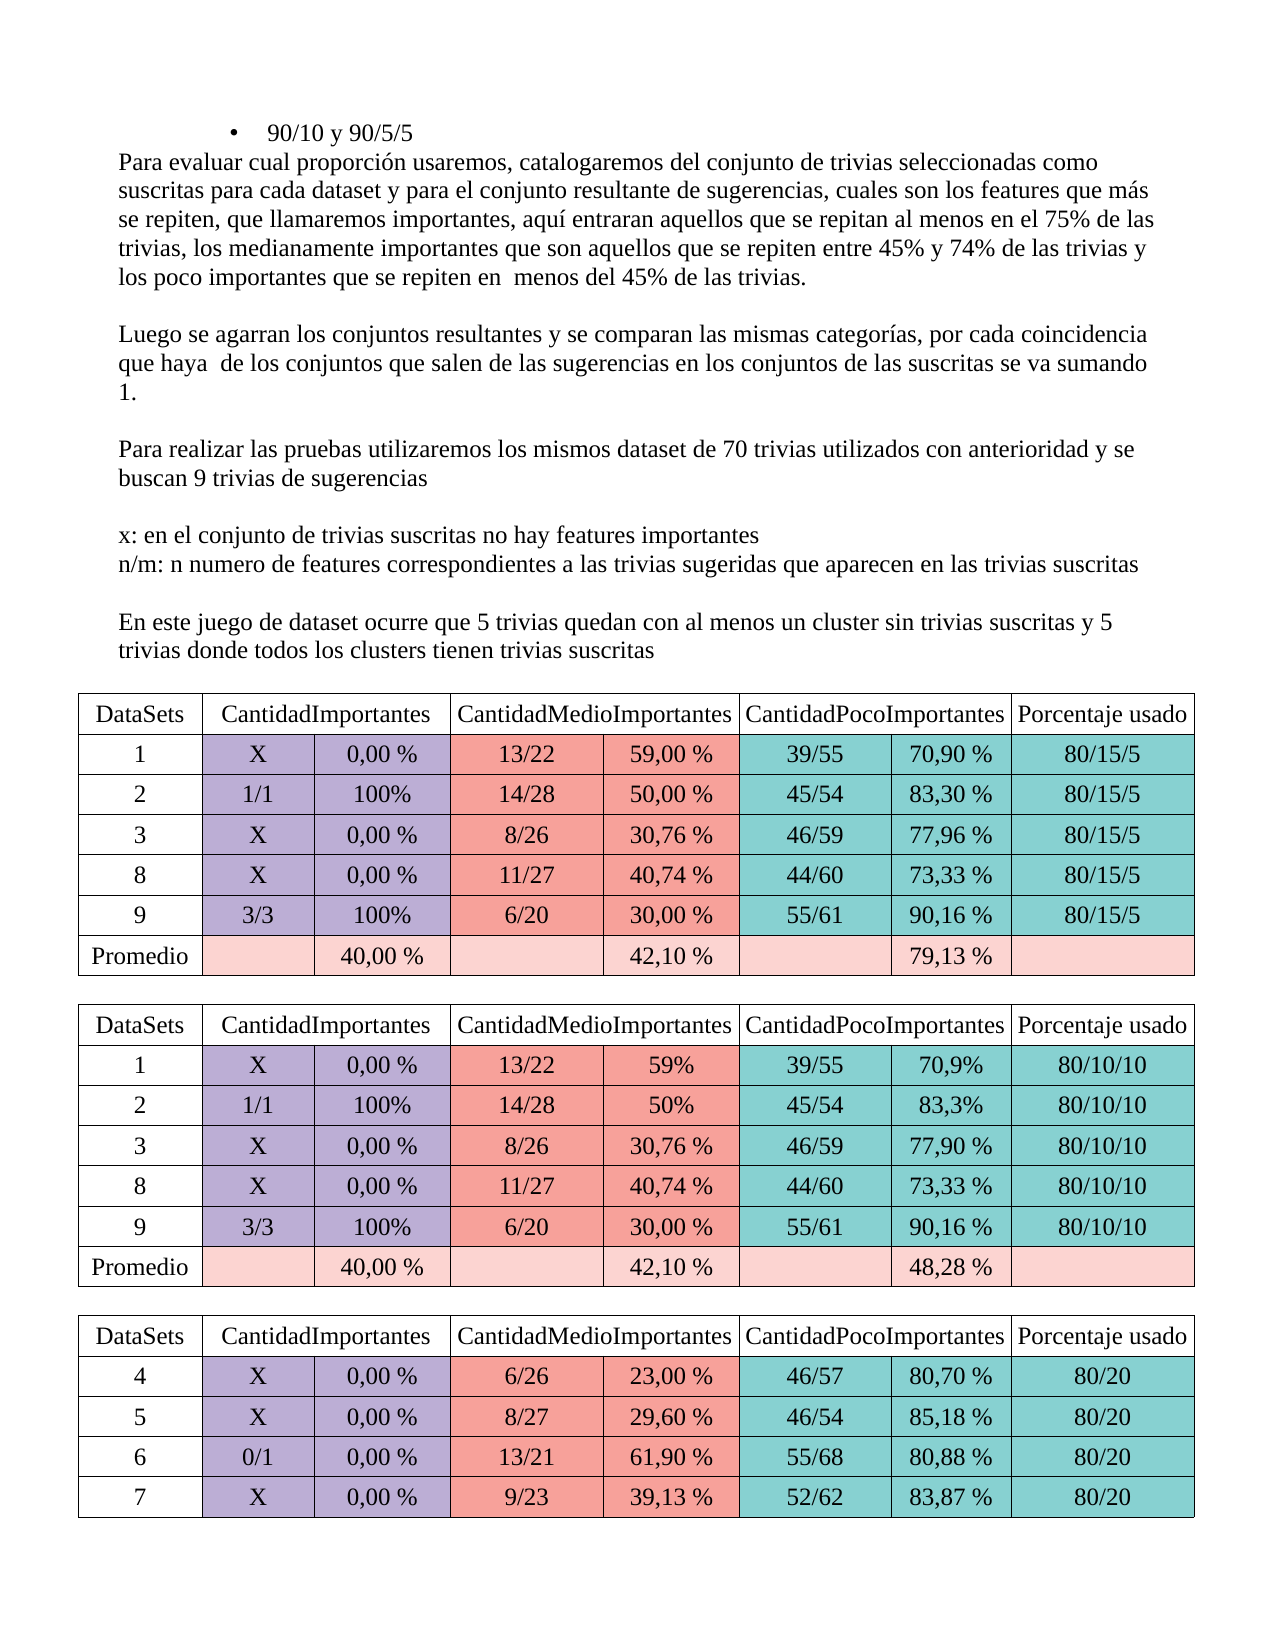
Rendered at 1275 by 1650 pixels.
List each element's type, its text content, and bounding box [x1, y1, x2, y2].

table_cell 8/26 [451, 1126, 603, 1165]
table_header CantidadImportantes [203, 1316, 450, 1356]
table_header DataSets [79, 1005, 202, 1044]
table_cell 46/57 [740, 1357, 891, 1396]
table_cell 80/20 [1012, 1357, 1194, 1396]
table_cell 40,00 % [315, 1247, 450, 1286]
table_cell 4 [79, 1357, 202, 1396]
table_cell 3 [79, 1126, 202, 1165]
table_cell 23,00 % [604, 1357, 739, 1396]
table_cell 30,00 % [604, 1207, 739, 1246]
table_cell 40,74 % [604, 1166, 739, 1206]
table_header CantidadPocoImportantes [740, 1316, 1011, 1356]
table_cell 30,76 % [604, 815, 739, 854]
table_cell 0,00 % [315, 1357, 450, 1396]
table_cell 7 [79, 1477, 202, 1517]
table_cell 80/20 [1012, 1477, 1194, 1517]
table_cell 1/1 [203, 1086, 314, 1125]
table_cell 80/10/10 [1012, 1166, 1194, 1206]
table_cell 77,96 % [892, 815, 1011, 854]
table_cell 30,76 % [604, 1126, 739, 1165]
text Luego se agarran los conjuntos resultantes y se comparan las mismas categorías, por cada coincidencia que haya de los conjuntos que salen de las sugerencias en los conjuntos de las suscritas se va sumando 1. [118, 319, 1157, 406]
table_cell 3/3 [203, 896, 314, 935]
table_cell 80/15/5 [1012, 896, 1194, 935]
table_cell 0/1 [203, 1437, 314, 1476]
table_cell 100% [315, 775, 450, 814]
table_cell 0,00 % [315, 1126, 450, 1165]
table_cell 8/27 [451, 1397, 603, 1436]
table_cell 50,00 % [604, 775, 739, 814]
table_cell 80,70 % [892, 1357, 1011, 1396]
table_cell 2 [79, 1086, 202, 1125]
table_cell 1/1 [203, 775, 314, 814]
table_cell 13/22 [451, 735, 603, 774]
table_cell 70,9% [892, 1046, 1011, 1085]
table_header DataSets [79, 1316, 202, 1356]
table_cell 8 [79, 855, 202, 895]
table_cell 59% [604, 1046, 739, 1085]
table_cell 0,00 % [315, 1477, 450, 1517]
table_header CantidadMedioImportantes [451, 1316, 739, 1356]
table_cell 40,74 % [604, 855, 739, 895]
table_cell 45/54 [740, 775, 891, 814]
table_cell 0,00 % [315, 1046, 450, 1085]
table_cell 42,10 % [604, 936, 739, 975]
table_cell 44/60 [740, 855, 891, 895]
table_cell 80/10/10 [1012, 1086, 1194, 1125]
table_cell 55/68 [740, 1437, 891, 1476]
table_header Porcentaje usado [1012, 1005, 1194, 1044]
table_cell 80/10/10 [1012, 1046, 1194, 1085]
text n/m: n numero de features correspondientes a las trivias sugeridas que aparecen en las trivias suscritas [118, 549, 1157, 578]
table_cell 0,00 % [315, 855, 450, 895]
table_cell 59,00 % [604, 735, 739, 774]
table_cell 39,13 % [604, 1477, 739, 1517]
text Para evaluar cual proporción usaremos, catalogaremos del conjunto de trivias seleccionadas como suscritas para cada dataset y para el conjunto resultante de sugerencias, cuales son los features que más se repiten, que llamaremos importantes, aquí entraran aquellos que se repitan al menos en el 75% de las trivias, los medianamente importantes que son aquellos que se repiten entre 45% y 74% de las trivias y los poco importantes que se repiten en menos del 45% de las trivias. [118, 147, 1157, 291]
table_cell 39/55 [740, 1046, 891, 1085]
table_cell X [203, 1126, 314, 1165]
table_cell 9 [79, 896, 202, 935]
table_cell 30,00 % [604, 896, 739, 935]
table_header Porcentaje usado [1012, 1316, 1194, 1356]
table_cell 6/20 [451, 896, 603, 935]
table_cell X [203, 1046, 314, 1085]
table_cell 0,00 % [315, 815, 450, 854]
table_cell [203, 1247, 314, 1286]
table_cell 1 [79, 1046, 202, 1085]
table_header CantidadPocoImportantes [740, 1005, 1011, 1044]
table_cell 55/61 [740, 896, 891, 935]
table_cell 11/27 [451, 855, 603, 895]
table_cell 90,16 % [892, 1207, 1011, 1246]
text En este juego de dataset ocurre que 5 trivias quedan con al menos un cluster sin trivias suscritas y 5 trivias donde todos los clusters tienen trivias suscritas [118, 607, 1157, 664]
table_cell 79,12 % [892, 1247, 1011, 1286]
table_cell X [203, 855, 314, 895]
table_cell 40,00 % [315, 936, 450, 975]
table_cell 80,88 % [892, 1437, 1011, 1476]
table_cell 73,33 % [892, 855, 1011, 895]
table_cell 80/15/5 [1012, 775, 1194, 814]
table_cell 14/28 [451, 775, 603, 814]
table_cell 100% [315, 1086, 450, 1125]
table_cell 90,16 % [892, 896, 1011, 935]
table_cell 80/15/5 [1012, 735, 1194, 774]
table_cell 2 [79, 775, 202, 814]
table_cell 55/61 [740, 1207, 891, 1246]
table_cell Promedio [79, 936, 202, 975]
table_header CantidadPocoImportantes [740, 694, 1011, 733]
table_cell [203, 936, 314, 975]
table_cell 46/59 [740, 815, 891, 854]
table_cell X [203, 1477, 314, 1517]
table_cell 6/20 [451, 1207, 603, 1246]
table_cell 6/26 [451, 1357, 603, 1396]
table_cell 39/55 [740, 735, 891, 774]
table_cell 83,3% [892, 1086, 1011, 1125]
table_cell 5 [79, 1397, 202, 1436]
table_cell 80/20 [1012, 1437, 1194, 1476]
table_cell 13/22 [451, 1046, 603, 1085]
table_cell 6 [79, 1437, 202, 1476]
table_cell 80/10/10 [1012, 1126, 1194, 1165]
table_header CantidadImportantes [203, 694, 450, 733]
table_cell 9/23 [451, 1477, 603, 1517]
table_cell 80/20 [1012, 1397, 1194, 1436]
table_cell [1012, 936, 1194, 975]
text Para realizar las pruebas utilizaremos los mismos dataset de 70 trivias utilizados con anterioridad y se buscan 9 trivias de sugerencias [118, 434, 1157, 492]
table_cell 3 [79, 815, 202, 854]
table_cell 73,33 % [892, 1166, 1011, 1206]
table_cell X [203, 1166, 314, 1206]
table_cell [451, 936, 603, 975]
table_cell 42,10 % [604, 1247, 739, 1286]
table_cell X [203, 1357, 314, 1396]
table_cell [451, 1247, 603, 1286]
table_cell 52/62 [740, 1477, 891, 1517]
text x: en el conjunto de trivias suscritas no hay features importantes [118, 521, 1157, 549]
table_cell 85,18 % [892, 1397, 1011, 1436]
table_header CantidadMedioImportantes [451, 694, 739, 733]
table_cell X [203, 1397, 314, 1436]
table_cell [740, 936, 891, 975]
table_cell 1 [79, 735, 202, 774]
table_cell X [203, 815, 314, 854]
table_cell 8/26 [451, 815, 603, 854]
table_cell 83,30 % [892, 775, 1011, 814]
table_cell X [203, 735, 314, 774]
table_cell 45/54 [740, 1086, 891, 1125]
table_cell 13/21 [451, 1437, 603, 1476]
table_cell 46/54 [740, 1397, 891, 1436]
table_cell [740, 1247, 891, 1286]
table_cell 0,00 % [315, 1166, 450, 1206]
table_cell 70,90 % [892, 735, 1011, 774]
table_cell 29,60 % [604, 1397, 739, 1436]
table_cell 79,13 % [892, 936, 1011, 975]
table_cell 50% [604, 1086, 739, 1125]
table_cell Promedio [79, 1247, 202, 1286]
table_cell 61,90 % [604, 1437, 739, 1476]
table_cell 0,00 % [315, 1437, 450, 1476]
table_cell 80/15/5 [1012, 815, 1194, 854]
table_header Porcentaje usado [1012, 694, 1194, 733]
table_header CantidadImportantes [203, 1005, 450, 1044]
table_header DataSets [79, 694, 202, 733]
table_cell 0,00 % [315, 735, 450, 774]
table_header CantidadMedioImportantes [451, 1005, 739, 1044]
table_cell 83,87 % [892, 1477, 1011, 1517]
table_cell 80/10/10 [1012, 1207, 1194, 1246]
table_cell 3/3 [203, 1207, 314, 1246]
table_cell 11/27 [451, 1166, 603, 1206]
table_cell [1012, 1247, 1194, 1286]
list 90/10 y 90/5/5 [229, 118, 1157, 147]
table_cell 0,00 % [315, 1397, 450, 1436]
table_cell 77,90 % [892, 1126, 1011, 1165]
table_cell 100% [315, 1207, 450, 1246]
table_cell 9 [79, 1207, 202, 1246]
table_cell 8 [79, 1166, 202, 1206]
table_cell 46/59 [740, 1126, 891, 1165]
table_cell 44/60 [740, 1166, 891, 1206]
table_cell 14/28 [451, 1086, 603, 1125]
table_cell 80/15/5 [1012, 855, 1194, 895]
table_cell 100% [315, 896, 450, 935]
